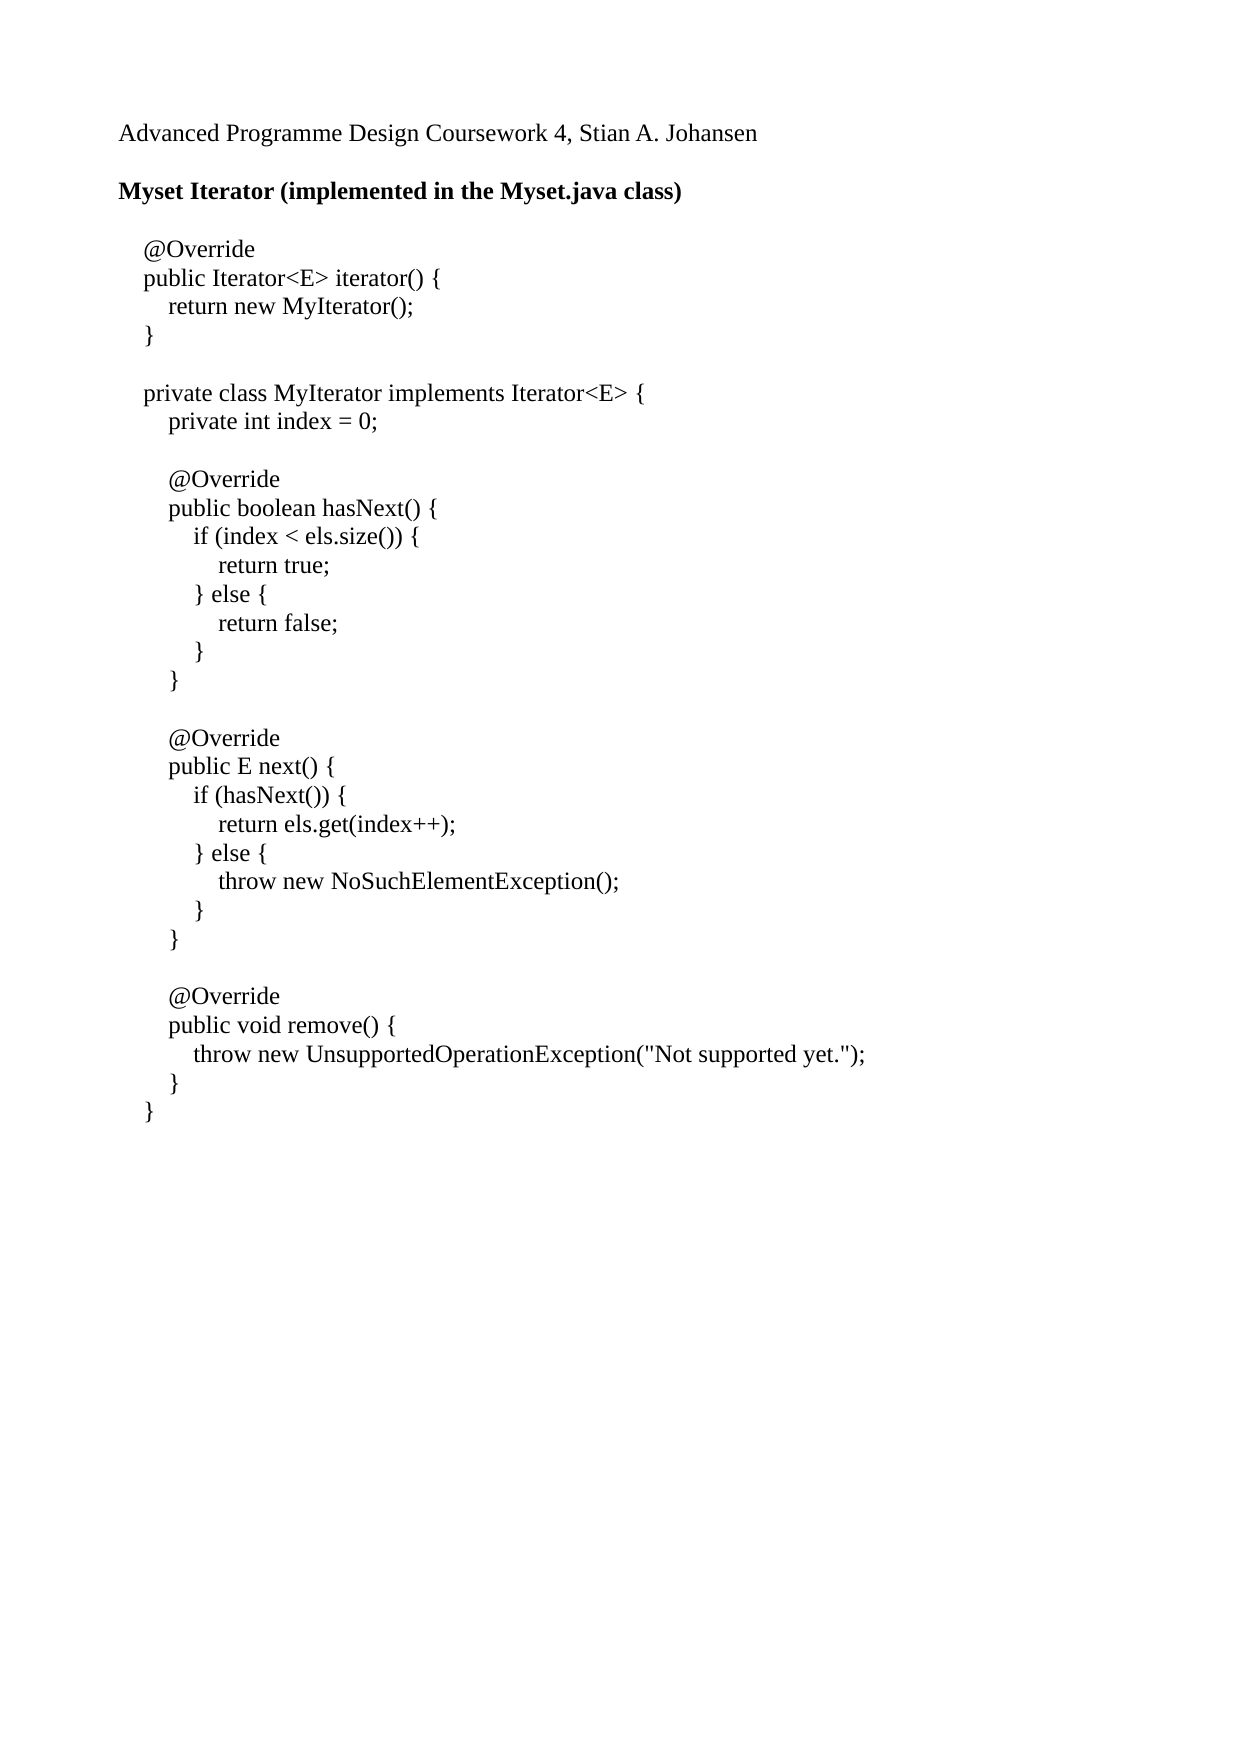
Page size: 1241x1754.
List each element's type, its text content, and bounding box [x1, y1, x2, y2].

text @Override [118, 464, 1122, 493]
text @Override [118, 234, 1122, 263]
text } [118, 1068, 1122, 1096]
text public void remove() { [118, 1010, 1122, 1039]
text public Iterator<E> iterator() { [118, 263, 1122, 291]
text return false; [118, 608, 1122, 636]
text throw new UnsupportedOperationException("Not supported yet."); [118, 1039, 1122, 1068]
text public boolean hasNext() { [118, 493, 1122, 521]
text @Override [118, 723, 1122, 751]
text } [118, 320, 1122, 349]
text } [118, 924, 1122, 953]
text } else { [118, 579, 1122, 608]
text } [118, 895, 1122, 924]
text return new MyIterator(); [118, 291, 1122, 320]
text if (index < els.size()) { [118, 521, 1122, 550]
text } else { [118, 838, 1122, 866]
text private int index = 0; [118, 406, 1122, 435]
text throw new NoSuchElementException(); [118, 866, 1122, 895]
text } [118, 665, 1122, 694]
text } [118, 636, 1122, 665]
text return true; [118, 550, 1122, 579]
text Myset Iterator (implemented in the Myset.java class) [118, 176, 1122, 205]
text @Override [118, 981, 1122, 1010]
text if (hasNext()) { [118, 780, 1122, 809]
text return els.get(index++); [118, 809, 1122, 838]
text private class MyIterator implements Iterator<E> { [118, 378, 1122, 406]
text } [118, 1096, 1122, 1125]
text public E next() { [118, 751, 1122, 780]
